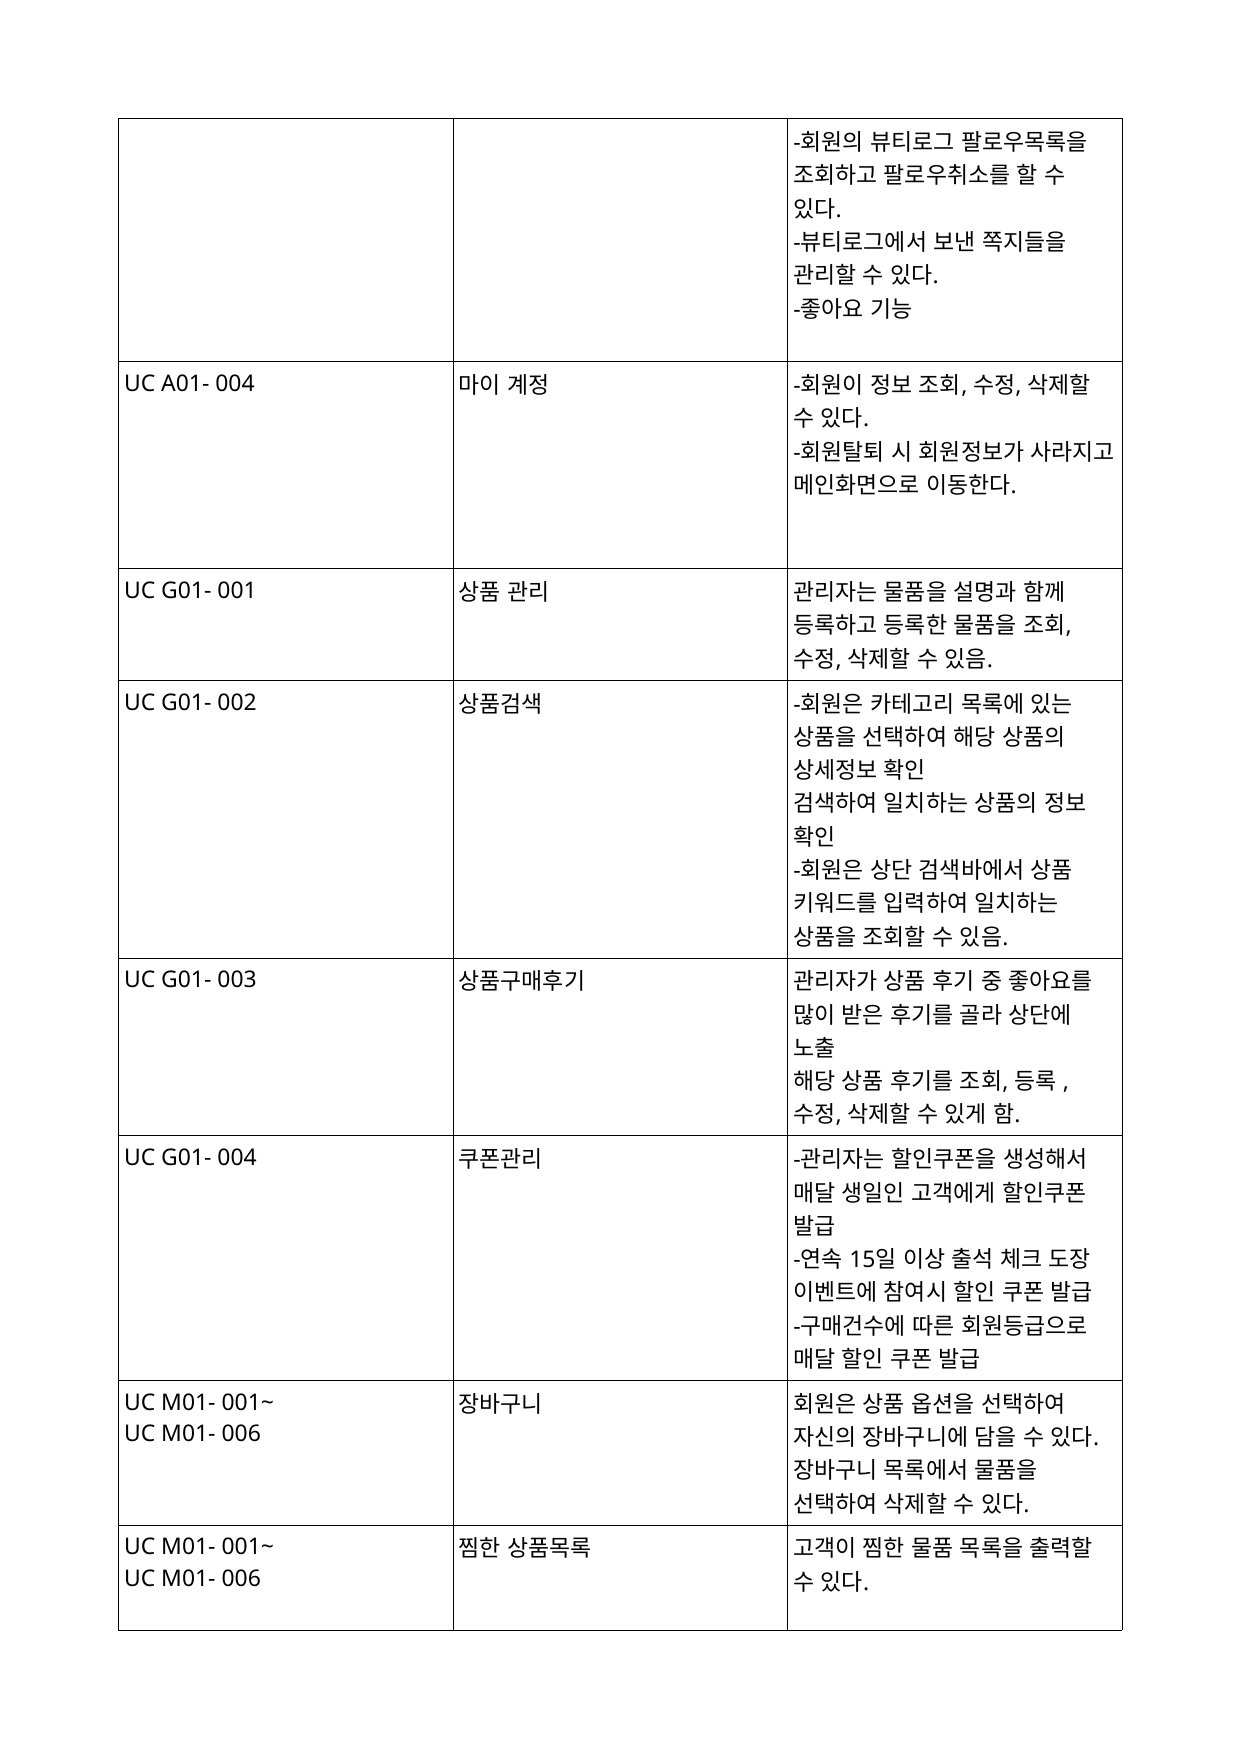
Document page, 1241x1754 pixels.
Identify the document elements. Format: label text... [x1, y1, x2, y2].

table_cell 쿠폰관리 [454, 1136, 787, 1380]
table_cell 관리자는 물품을 설명과 함께 등록하고 등록한 물품을 조회, 수정, 삭제할 수 있음. [788, 569, 1122, 680]
table_cell UC G01- 003 [119, 959, 453, 1135]
table_cell 관리자가 상품 후기 중 좋아요를 많이 받은 후기를 골라 상단에 노출 해당 상품 후기를 조회, 등록 , 수정, 삭제할 수 있게 함. [788, 959, 1122, 1135]
table_cell 상품검색 [454, 681, 787, 957]
table_cell UC G01- 002 [119, 681, 453, 957]
table_cell -회원이 정보 조회, 수정, 삭제할 수 있다. -회원탈퇴 시 회원정보가 사라지고 메인화면으로 이동한다. [788, 362, 1122, 568]
table_cell 회원은 상품 옵션을 선택하여 자신의 장바구니에 담을 수 있다. 장바구니 목록에서 물품을 선택하여 삭제할 수 있다. [788, 1381, 1122, 1524]
table_cell -회원은 카테고리 목록에 있는 상품을 선택하여 해당 상품의 상세정보 확인 검색하여 일치하는 상품의 정보 확인 -회원은 상단 검색바에서 상품 키워드를 입력하여 일치하는 상품을 조회할 수 있음. [788, 681, 1122, 957]
table_cell UC M01- 001~ UC M01- 006 [119, 1381, 453, 1524]
table_cell 마이 계정 [454, 362, 787, 568]
table_cell UC M01- 001~ UC M01- 006 [119, 1526, 453, 1630]
table_cell [119, 119, 453, 361]
table_cell UC G01- 001 [119, 569, 453, 680]
table_cell -관리자는 할인쿠폰을 생성해서 매달 생일인 고객에게 할인쿠폰 발급 -연속 15일 이상 출석 체크 도장 이벤트에 참여시 할인 쿠폰 발급 -구매건수에 따른 회원등급으로 매달 할인 쿠폰 발급 [788, 1136, 1122, 1380]
table_cell 상품 관리 [454, 569, 787, 680]
table_cell UC G01- 004 [119, 1136, 453, 1380]
table_cell UC A01- 004 [119, 362, 453, 568]
table_cell 찜한 상품목록 [454, 1526, 787, 1630]
table_cell 고객이 찜한 물품 목록을 출력할 수 있다. [788, 1526, 1122, 1630]
table_cell 장바구니 [454, 1381, 787, 1524]
table_cell [454, 119, 787, 361]
table_cell -회원의 뷰티로그 팔로우목록을 조회하고 팔로우취소를 할 수 있다. -뷰티로그에서 보낸 쪽지들을 관리할 수 있다. -좋아요 기능 [788, 119, 1122, 361]
table_cell 상품구매후기 [454, 959, 787, 1135]
